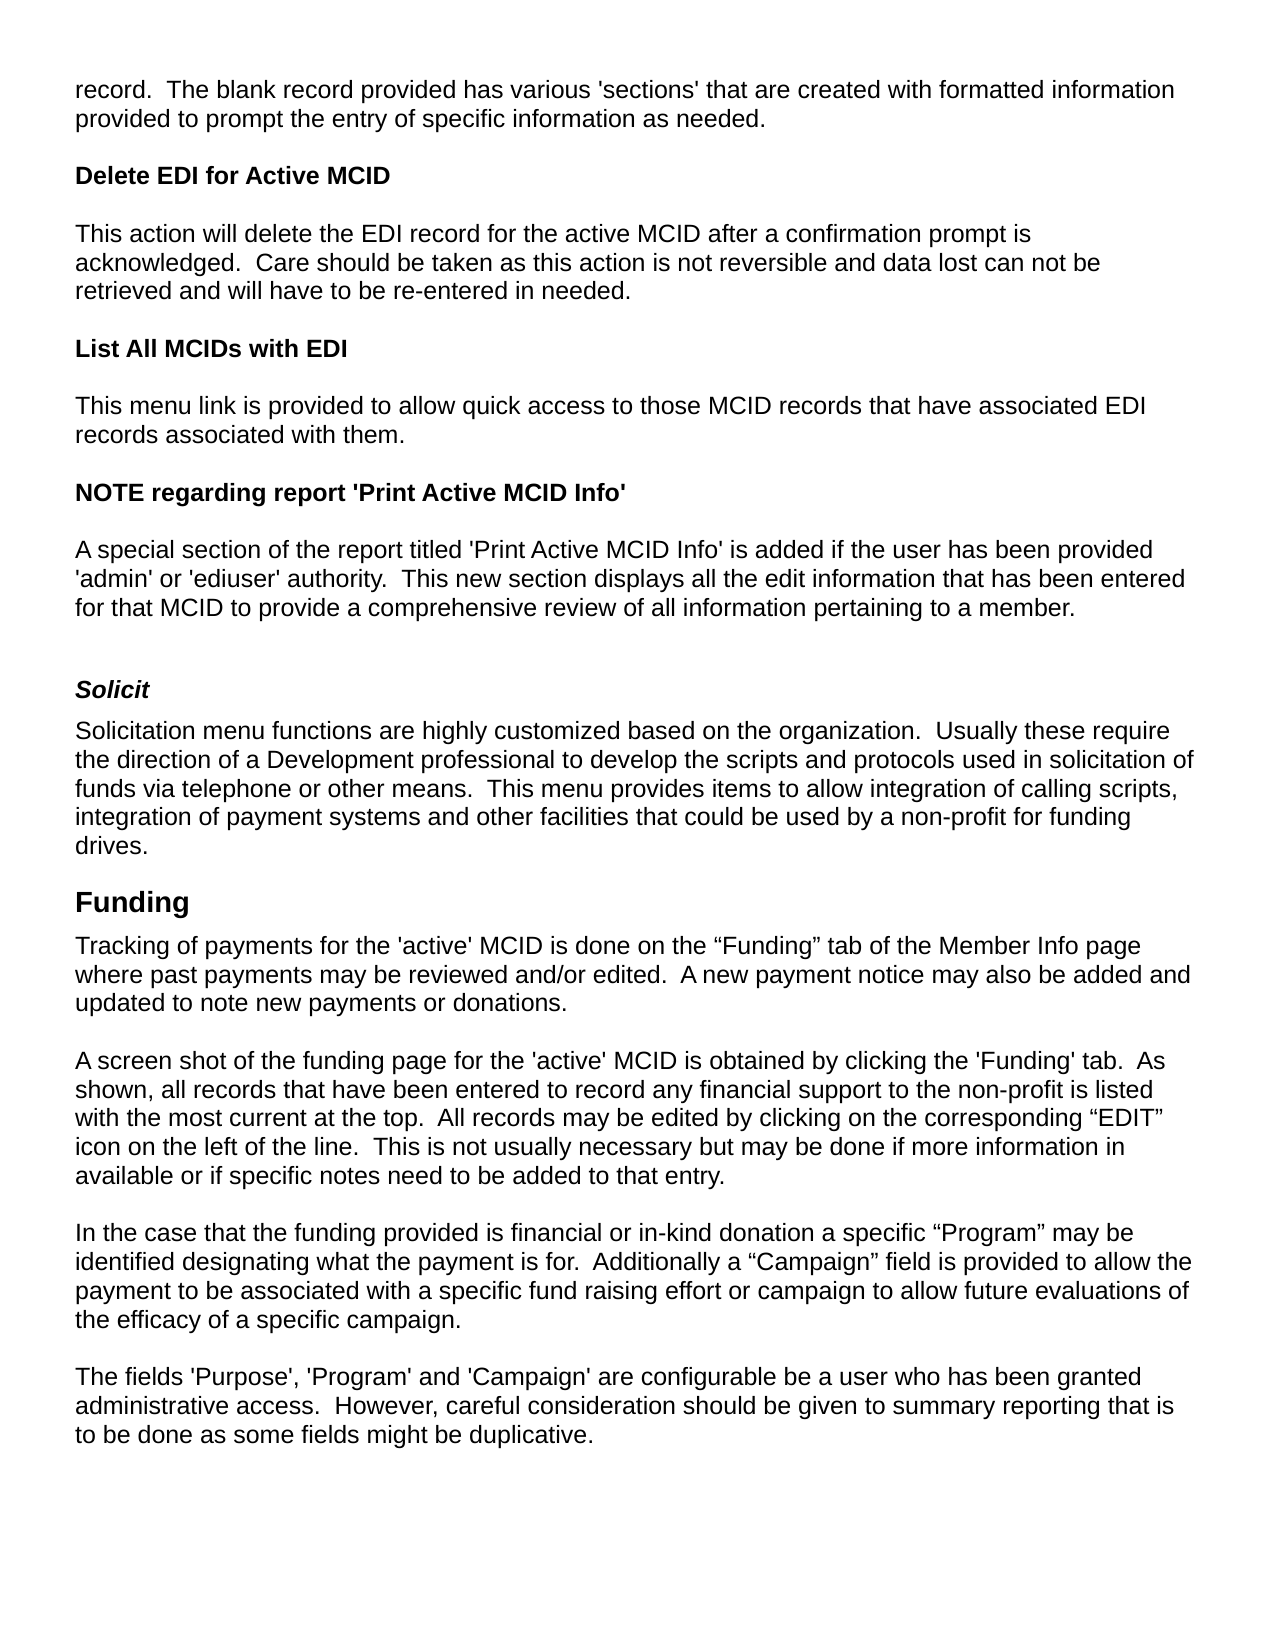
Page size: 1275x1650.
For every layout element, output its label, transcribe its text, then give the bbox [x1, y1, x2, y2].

text List All MCIDs with EDI [75, 334, 1200, 362]
text Solicitation menu functions are highly customized based on the organization. Usually these require the direction of a Development professional to develop the scripts and protocols used in solicitation of funds via telephone or other means. This menu provides items to allow integration of calling scripts, integration of payment systems and other facilities that could be used by a non-profit for funding drives. [75, 716, 1200, 860]
text In the case that the funding provided is financial or in-kind donation a specific “Program” may be identified designating what the payment is for. Additionally a “Campaign” field is provided to allow the payment to be associated with a specific fund raising effort or campaign to allow future evaluations of the efficacy of a specific campaign. [75, 1218, 1200, 1333]
subtitle Funding [75, 885, 1200, 918]
text NOTE regarding report 'Print Active MCID Info' [75, 477, 1200, 506]
text A special section of the report titled 'Print Active MCID Info' is added if the user has been provided 'admin' or 'ediuser' authority. This new section displays all the edit information that has been entered for that MCID to provide a comprehensive review of all information pertaining to a member. [75, 535, 1200, 621]
text Tracking of payments for the 'active' MCID is done on the “Funding” tab of the Member Info page where past payments may be reviewed and/or edited. A new payment notice may also be added and updated to note new payments or donations. [75, 931, 1200, 1017]
subtitle Solicit [75, 675, 1200, 703]
text This action will delete the EDI record for the active MCID after a confirmation prompt is acknowledged. Care should be taken as this action is not reversible and data lost can not be retrieved and will have to be re-entered in needed. [75, 219, 1200, 305]
text Delete EDI for Active MCID [75, 161, 1200, 190]
text This menu link is provided to allow quick access to those MCID records that have associated EDI records associated with them. [75, 391, 1200, 449]
text A screen shot of the funding page for the 'active' MCID is obtained by clicking the 'Funding' tab. As shown, all records that have been entered to record any financial support to the non-profit is listed with the most current at the top. All records may be edited by clicking on the corresponding “EDIT” icon on the left of the line. This is not usually necessary but may be done if more information in available or if specific notes need to be added to that entry. [75, 1046, 1200, 1189]
text The fields 'Purpose', 'Program' and 'Campaign' are configurable be a user who has been granted administrative access. However, careful consideration should be given to summary reporting that is to be done as some fields might be duplicative. [75, 1362, 1200, 1448]
text record. The blank record provided has various 'sections' that are created with formatted information provided to prompt the entry of specific information as needed. [75, 75, 1200, 132]
